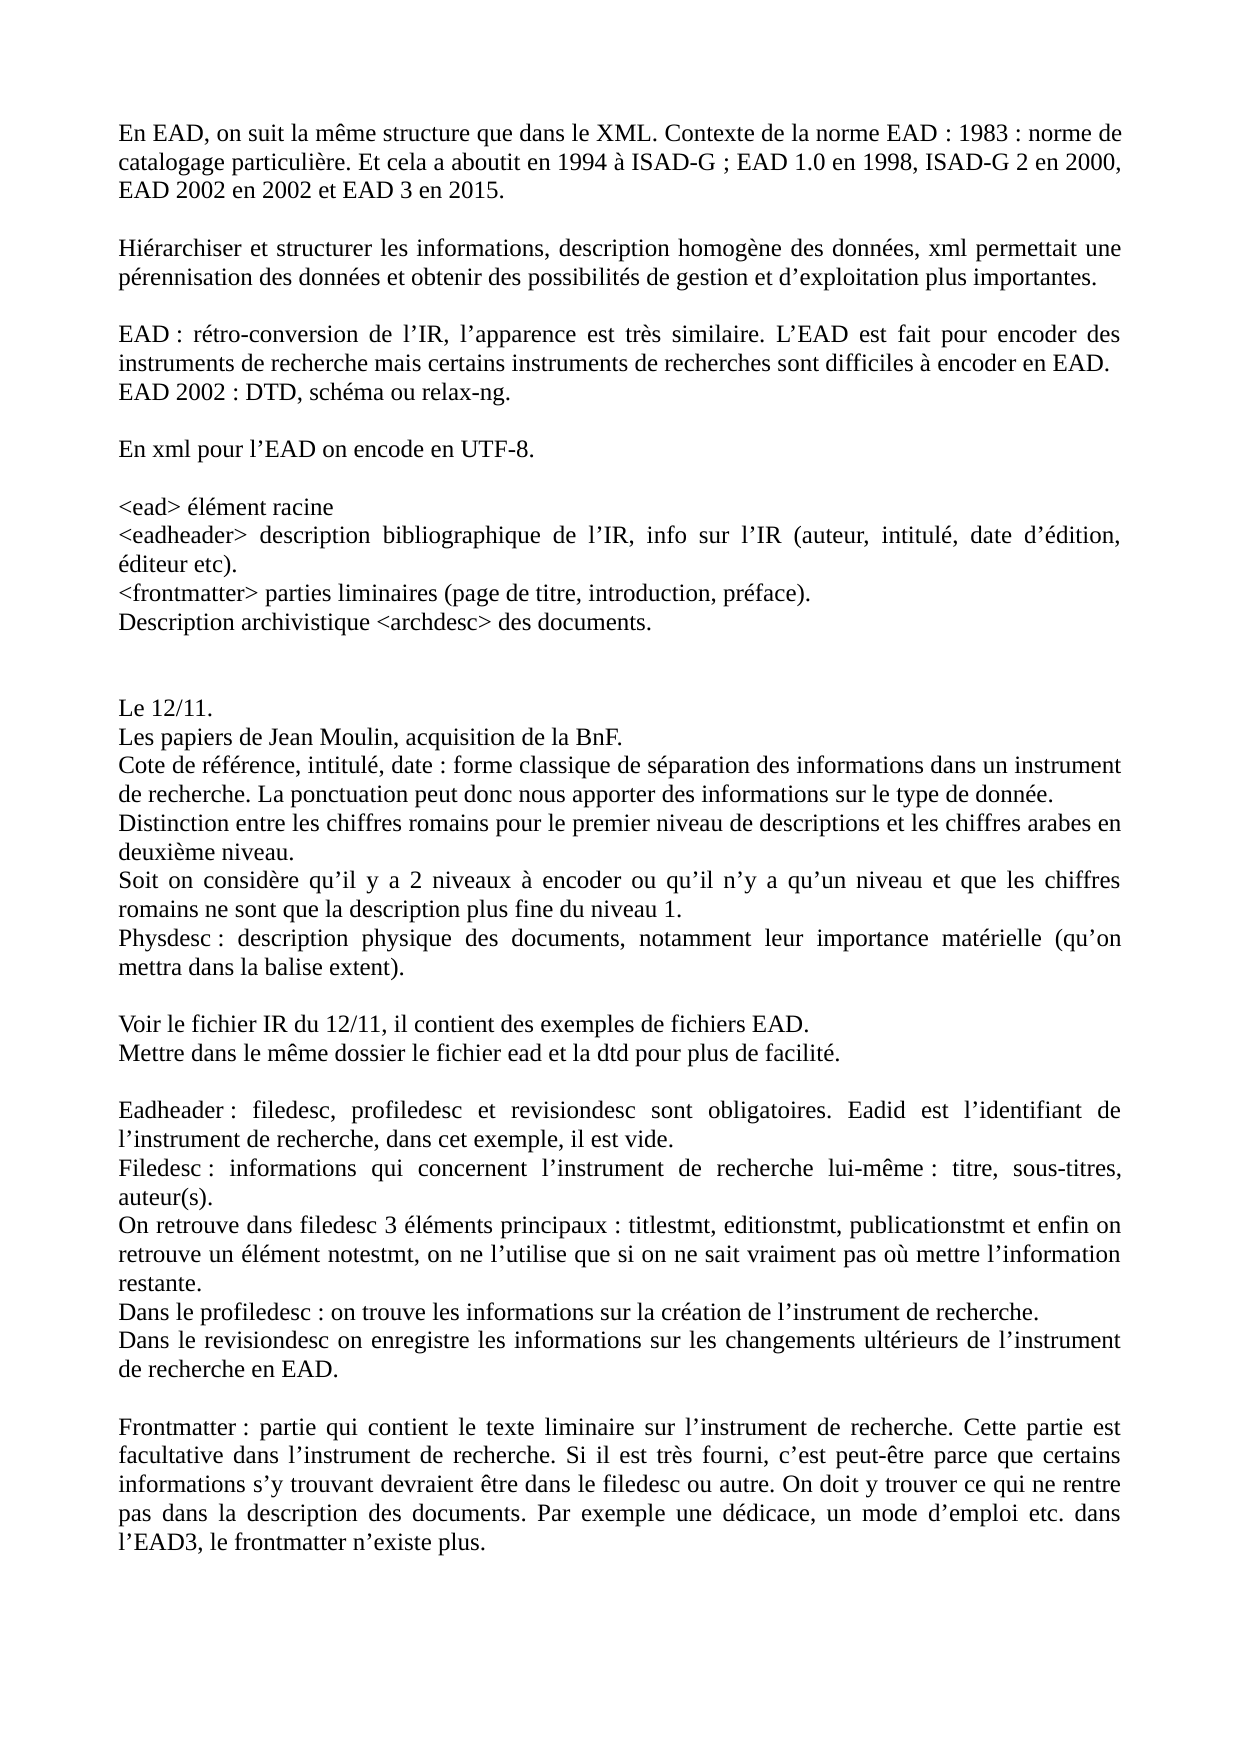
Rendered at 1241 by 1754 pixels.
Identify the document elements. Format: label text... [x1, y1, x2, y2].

text EAD 2002 : DTD, schéma ou relax-ng. [118, 377, 1122, 406]
text Mettre dans le même dossier le fichier ead et la dtd pour plus de facilité. [118, 1038, 1122, 1067]
text Description archivistique <archdesc> des documents. [118, 607, 1122, 636]
text Les papiers de Jean Moulin, acquisition de la BnF. [118, 722, 1122, 751]
text EAD : rétro-conversion de l’IR, l’apparence est très similaire. L’EAD est fait pour encoder des instruments de recherche mais certains instruments de recherches sont difficiles à encoder en EAD. [118, 319, 1122, 377]
text En EAD, on suit la même structure que dans le XML. Contexte de la norme EAD : 1983 : norme de catalogage particulière. Et cela a aboutit en 1994 à ISAD-G ; EAD 1.0 en 1998, ISAD-G 2 en 2000, EAD 2002 en 2002 et EAD 3 en 2015. [118, 118, 1122, 204]
text Filedesc : informations qui concernent l’instrument de recherche lui-même : titre, sous-titres, auteur(s). [118, 1153, 1122, 1211]
text Hiérarchiser et structurer les informations, description homogène des données, xml permettait une pérennisation des données et obtenir des possibilités de gestion et d’exploitation plus importantes. [118, 233, 1122, 291]
text Dans le profiledesc : on trouve les informations sur la création de l’instrument de recherche. [118, 1297, 1122, 1326]
text Physdesc : description physique des documents, notamment leur importance matérielle (qu’on mettra dans la balise extent). [118, 923, 1122, 981]
text <frontmatter> parties liminaires (page de titre, introduction, préface). [118, 578, 1122, 607]
text Soit on considère qu’il y a 2 niveaux à encoder ou qu’il n’y a qu’un niveau et que les chiffres romains ne sont que la description plus fine du niveau 1. [118, 866, 1122, 923]
text Voir le fichier IR du 12/11, il contient des exemples de fichiers EAD. [118, 1009, 1122, 1038]
text Eadheader : filedesc, profiledesc et revisiondesc sont obligatoires. Eadid est l’identifiant de l’instrument de recherche, dans cet exemple, il est vide. [118, 1096, 1122, 1153]
text Le 12/11. [118, 693, 1122, 722]
text <ead> élément racine [118, 492, 1122, 521]
text Dans le revisiondesc on enregistre les informations sur les changements ultérieurs de l’instrument de recherche en EAD. [118, 1326, 1122, 1383]
text En xml pour l’EAD on encode en UTF-8. [118, 434, 1122, 463]
text Cote de référence, intitulé, date : forme classique de séparation des informations dans un instrument de recherche. La ponctuation peut donc nous apporter des informations sur le type de donnée. [118, 751, 1122, 808]
text Distinction entre les chiffres romains pour le premier niveau de descriptions et les chiffres arabes en deuxième niveau. [118, 808, 1122, 866]
text Frontmatter : partie qui contient le texte liminaire sur l’instrument de recherche. Cette partie est facultative dans l’instrument de recherche. Si il est très fourni, c’est peut-être parce que certains informations s’y trouvant devraient être dans le filedesc ou autre. On doit y trouver ce qui ne rentre pas dans la description des documents. Par exemple une dédicace, un mode d’emploi etc. dans l’EAD3, le frontmatter n’existe plus. [118, 1412, 1122, 1556]
text On retrouve dans filedesc 3 éléments principaux : titlestmt, editionstmt, publicationstmt et enfin on retrouve un élément notestmt, on ne l’utilise que si on ne sait vraiment pas où mettre l’information restante. [118, 1211, 1122, 1297]
text <eadheader> description bibliographique de l’IR, info sur l’IR (auteur, intitulé, date d’édition, éditeur etc). [118, 521, 1122, 578]
